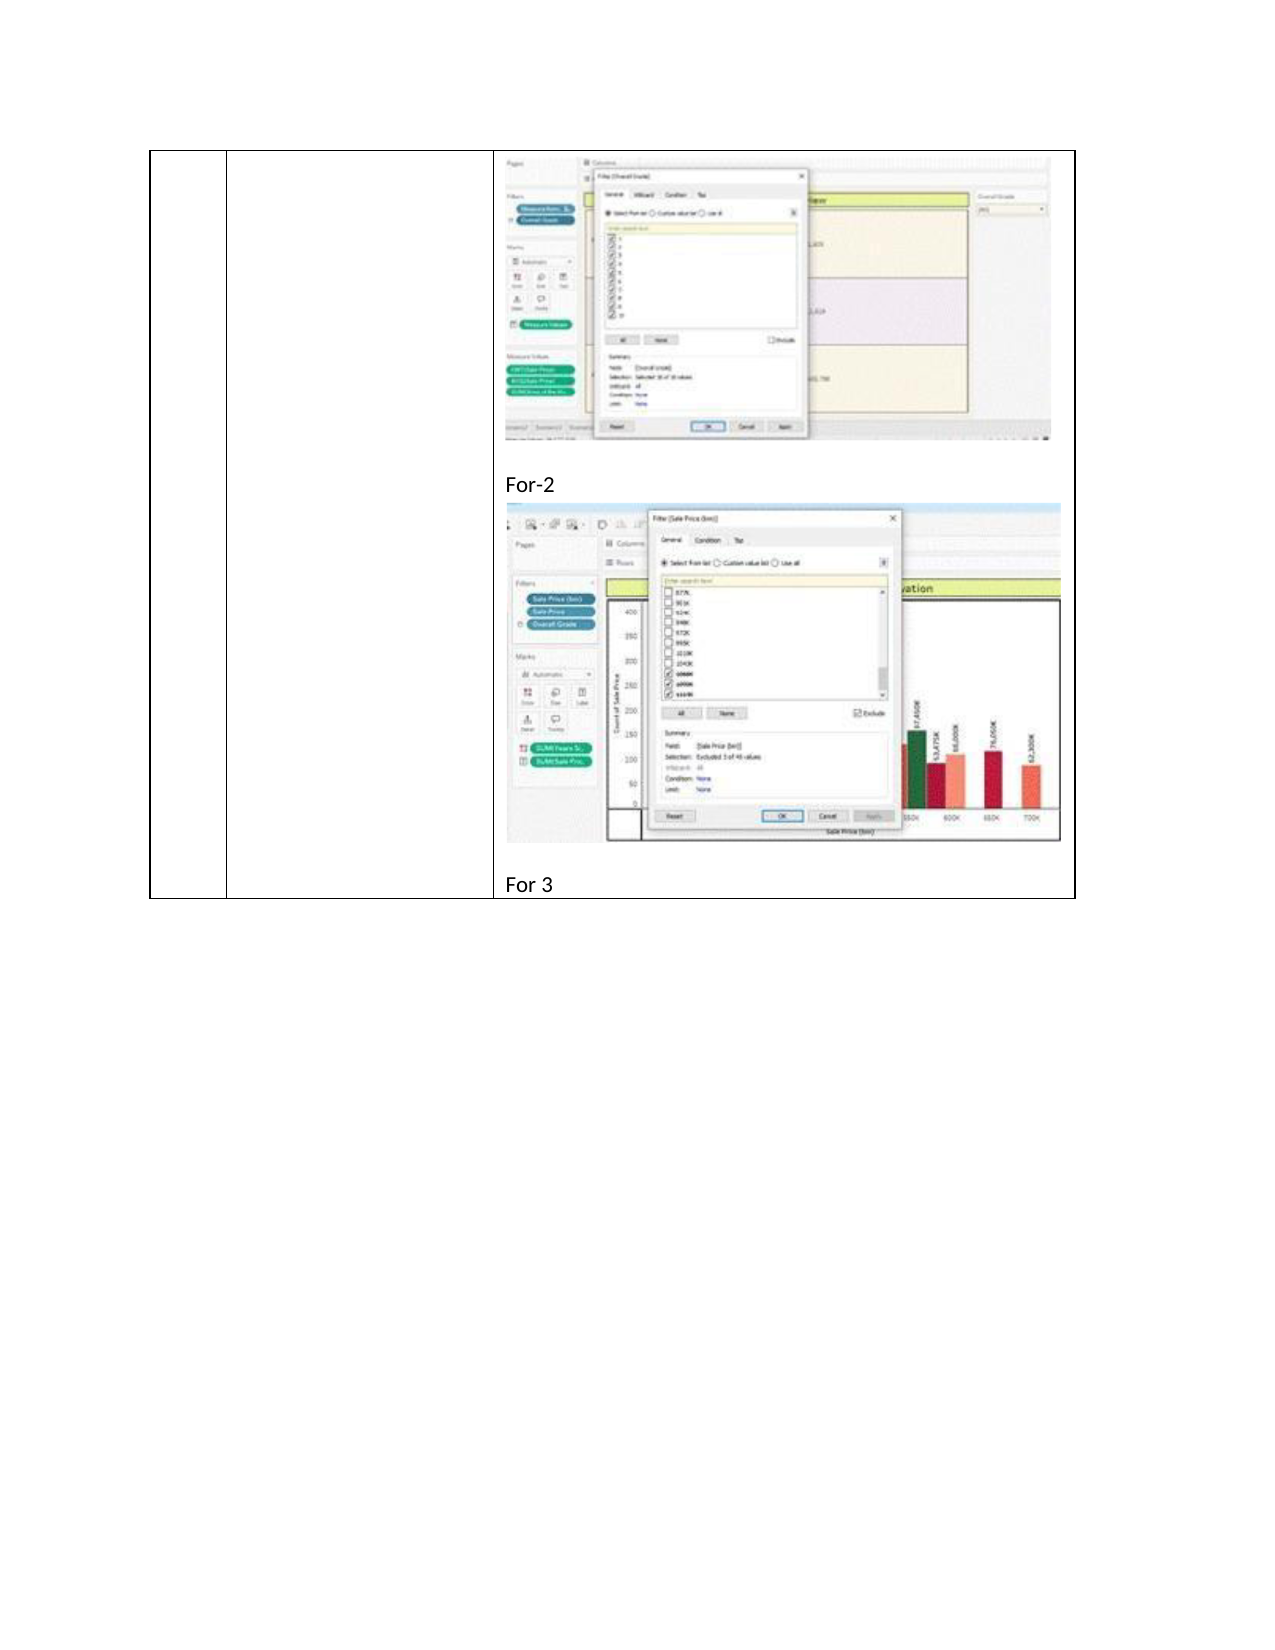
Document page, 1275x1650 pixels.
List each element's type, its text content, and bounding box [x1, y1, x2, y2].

table_cell For-2 For 3 [494, 151, 1074, 898]
table_cell [151, 151, 226, 898]
table_cell [227, 151, 493, 898]
